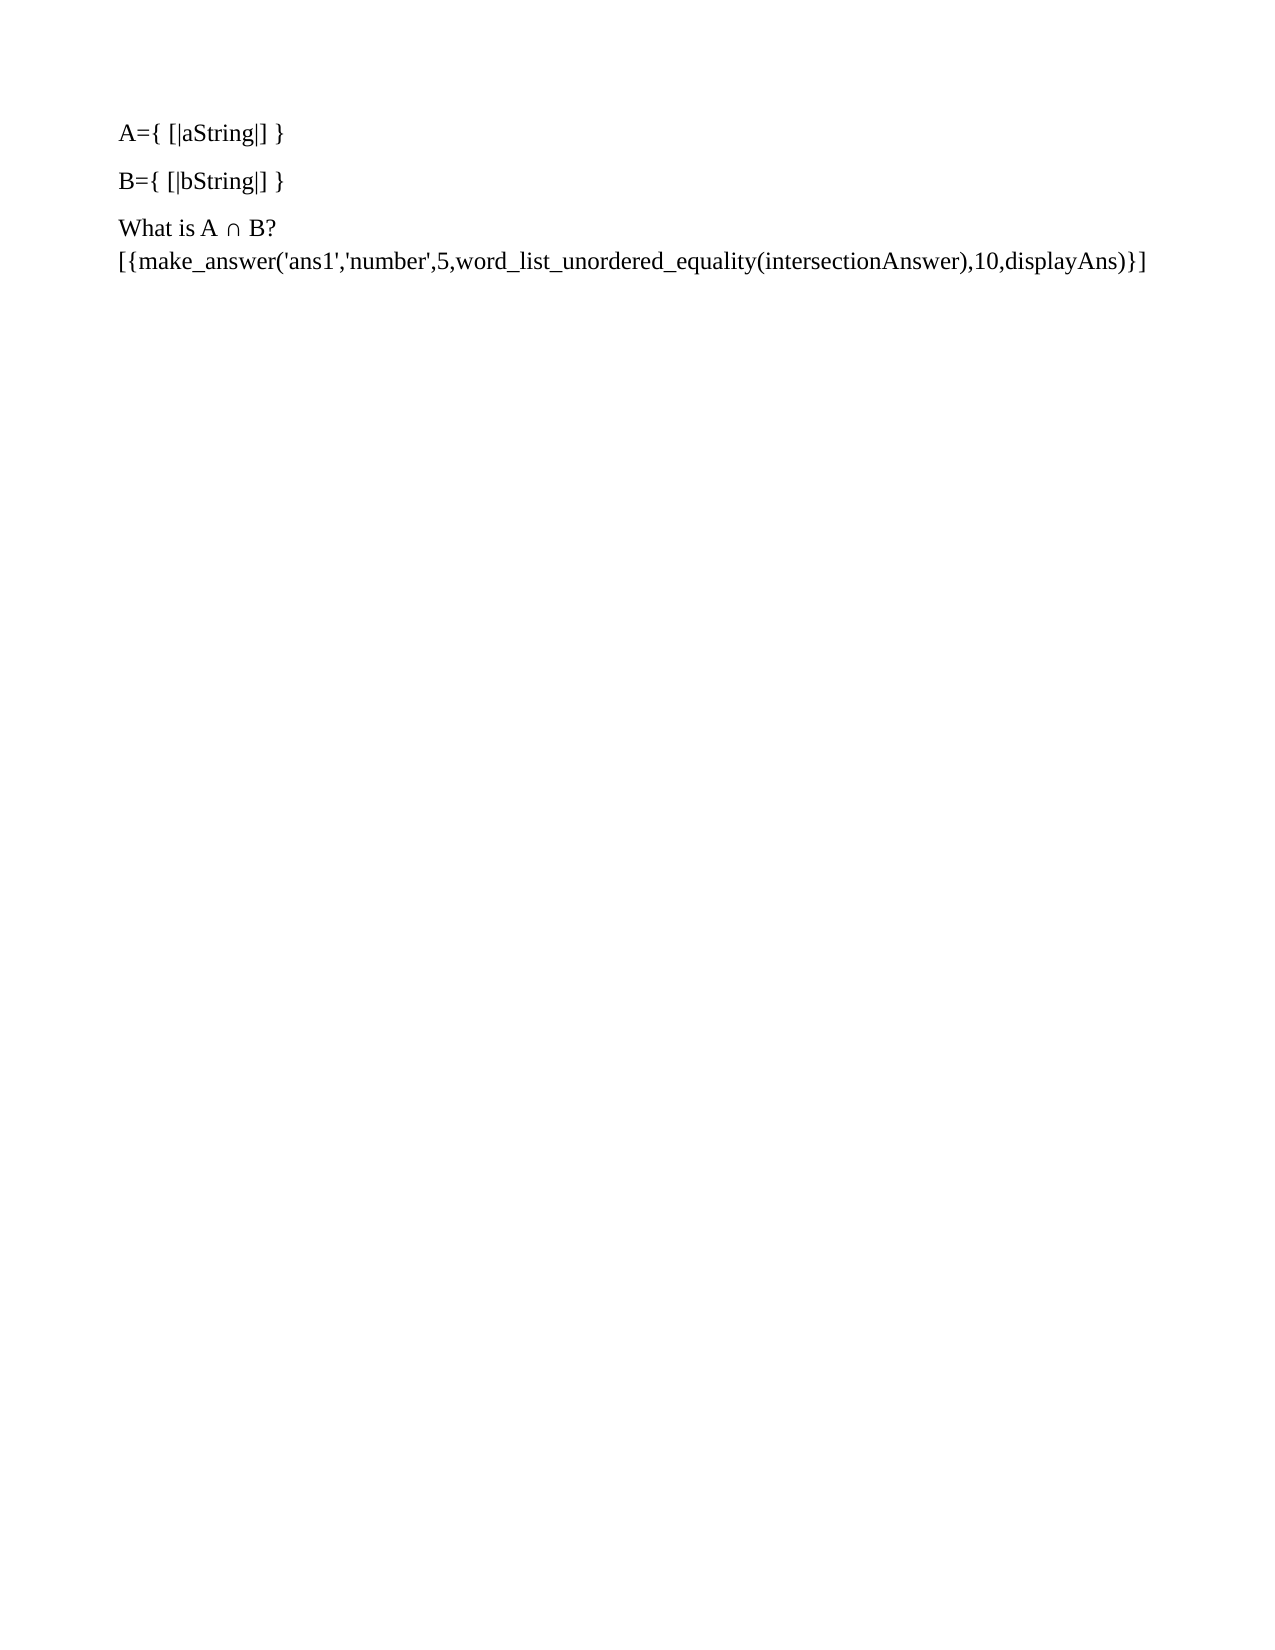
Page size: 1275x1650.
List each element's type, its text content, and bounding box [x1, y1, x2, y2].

text B={ [|bString|] } [118, 166, 1157, 194]
text What is A ∩ B? [{make_answer('ans1','number',5,word_list_unordered_equality(intersectionAnswer),10,displayAns)}] [118, 213, 1157, 275]
text A={ [|aString|] } [118, 118, 1157, 147]
